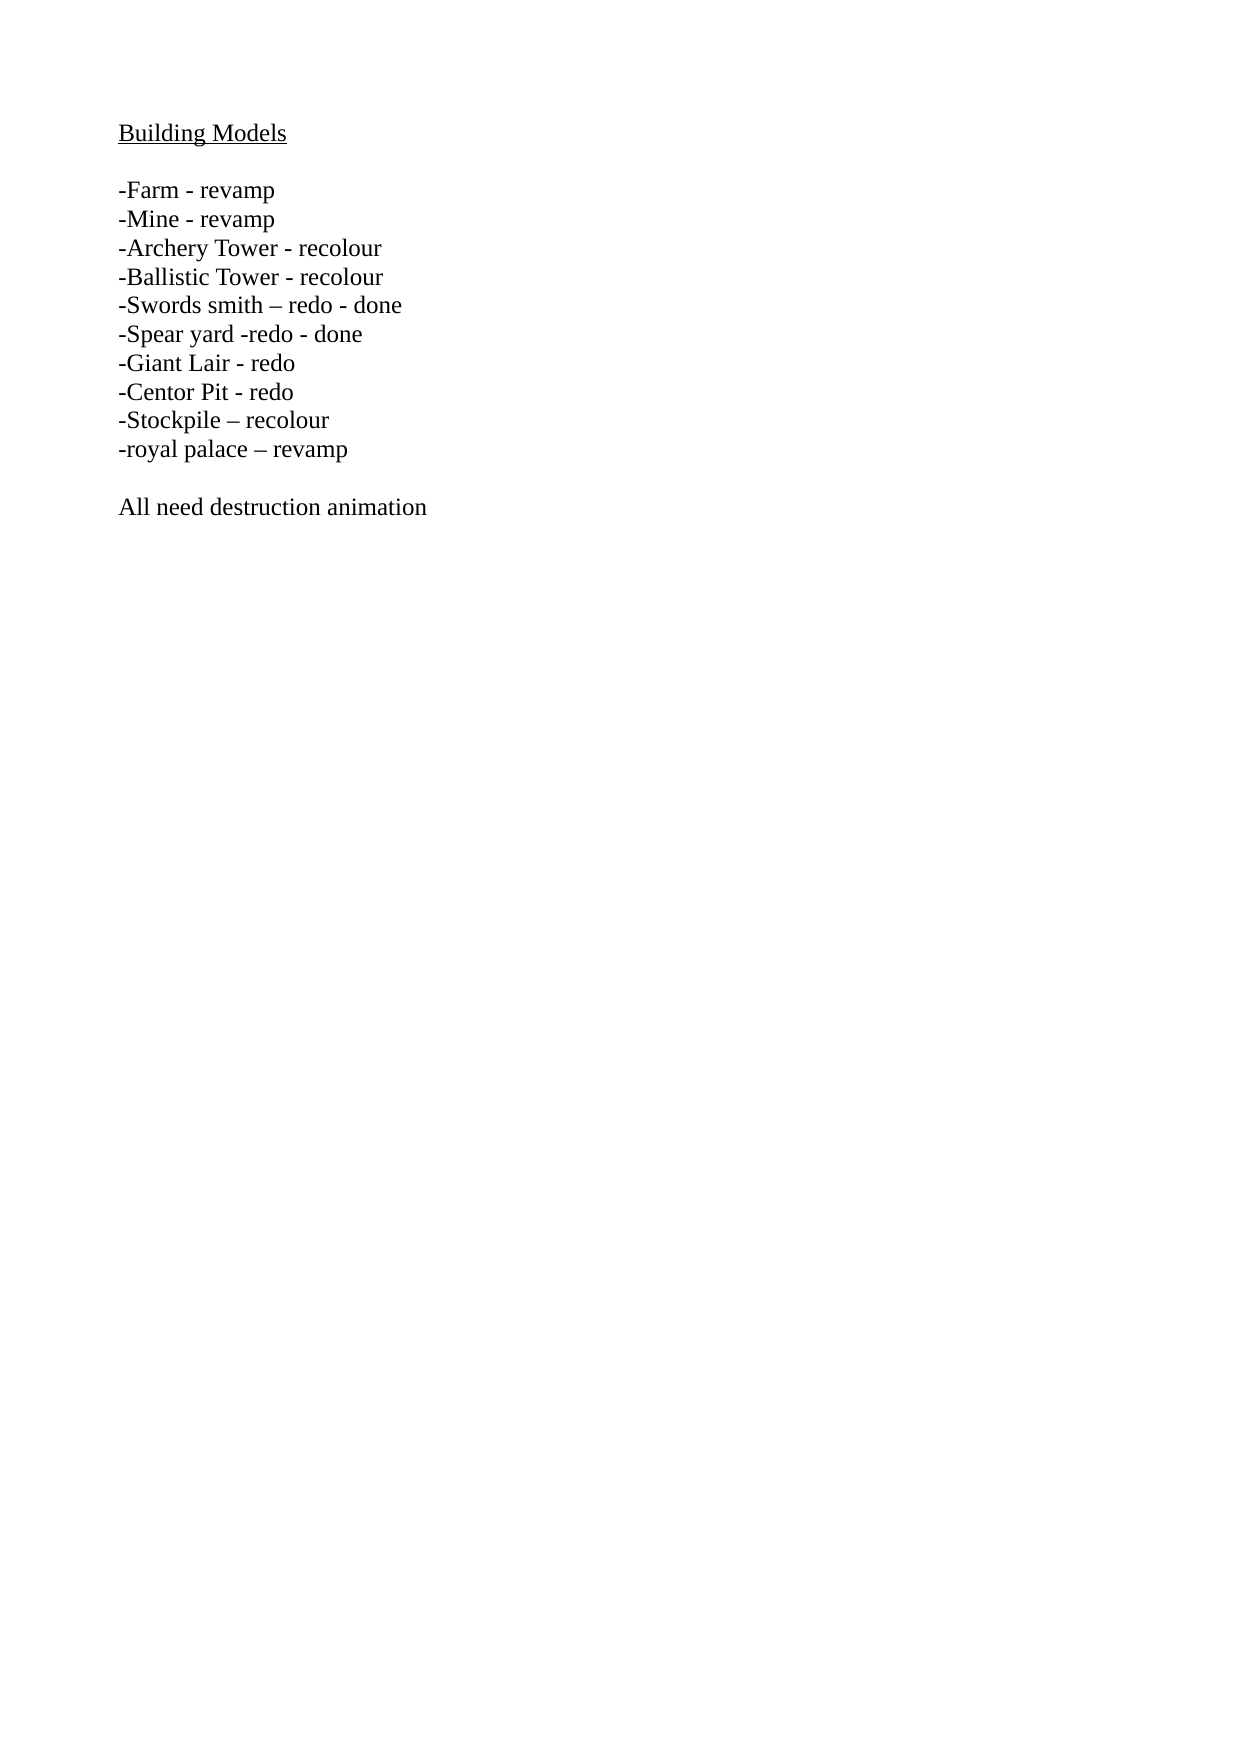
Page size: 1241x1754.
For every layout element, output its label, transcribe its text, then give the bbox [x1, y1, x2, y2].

text -Farm - revamp [118, 176, 1122, 204]
text -Centor Pit - redo [118, 377, 1122, 406]
text -Swords smith – redo - done [118, 291, 1122, 319]
text -Spear yard -redo - done [118, 319, 1122, 348]
text All need destruction animation [118, 492, 1122, 521]
text -Giant Lair - redo [118, 348, 1122, 377]
text -Mine - revamp [118, 204, 1122, 233]
text -royal palace – revamp [118, 434, 1122, 463]
text -Archery Tower - recolour [118, 233, 1122, 262]
text -Stockpile – recolour [118, 406, 1122, 434]
text Building Models [118, 118, 1122, 147]
text -Ballistic Tower - recolour [118, 262, 1122, 291]
